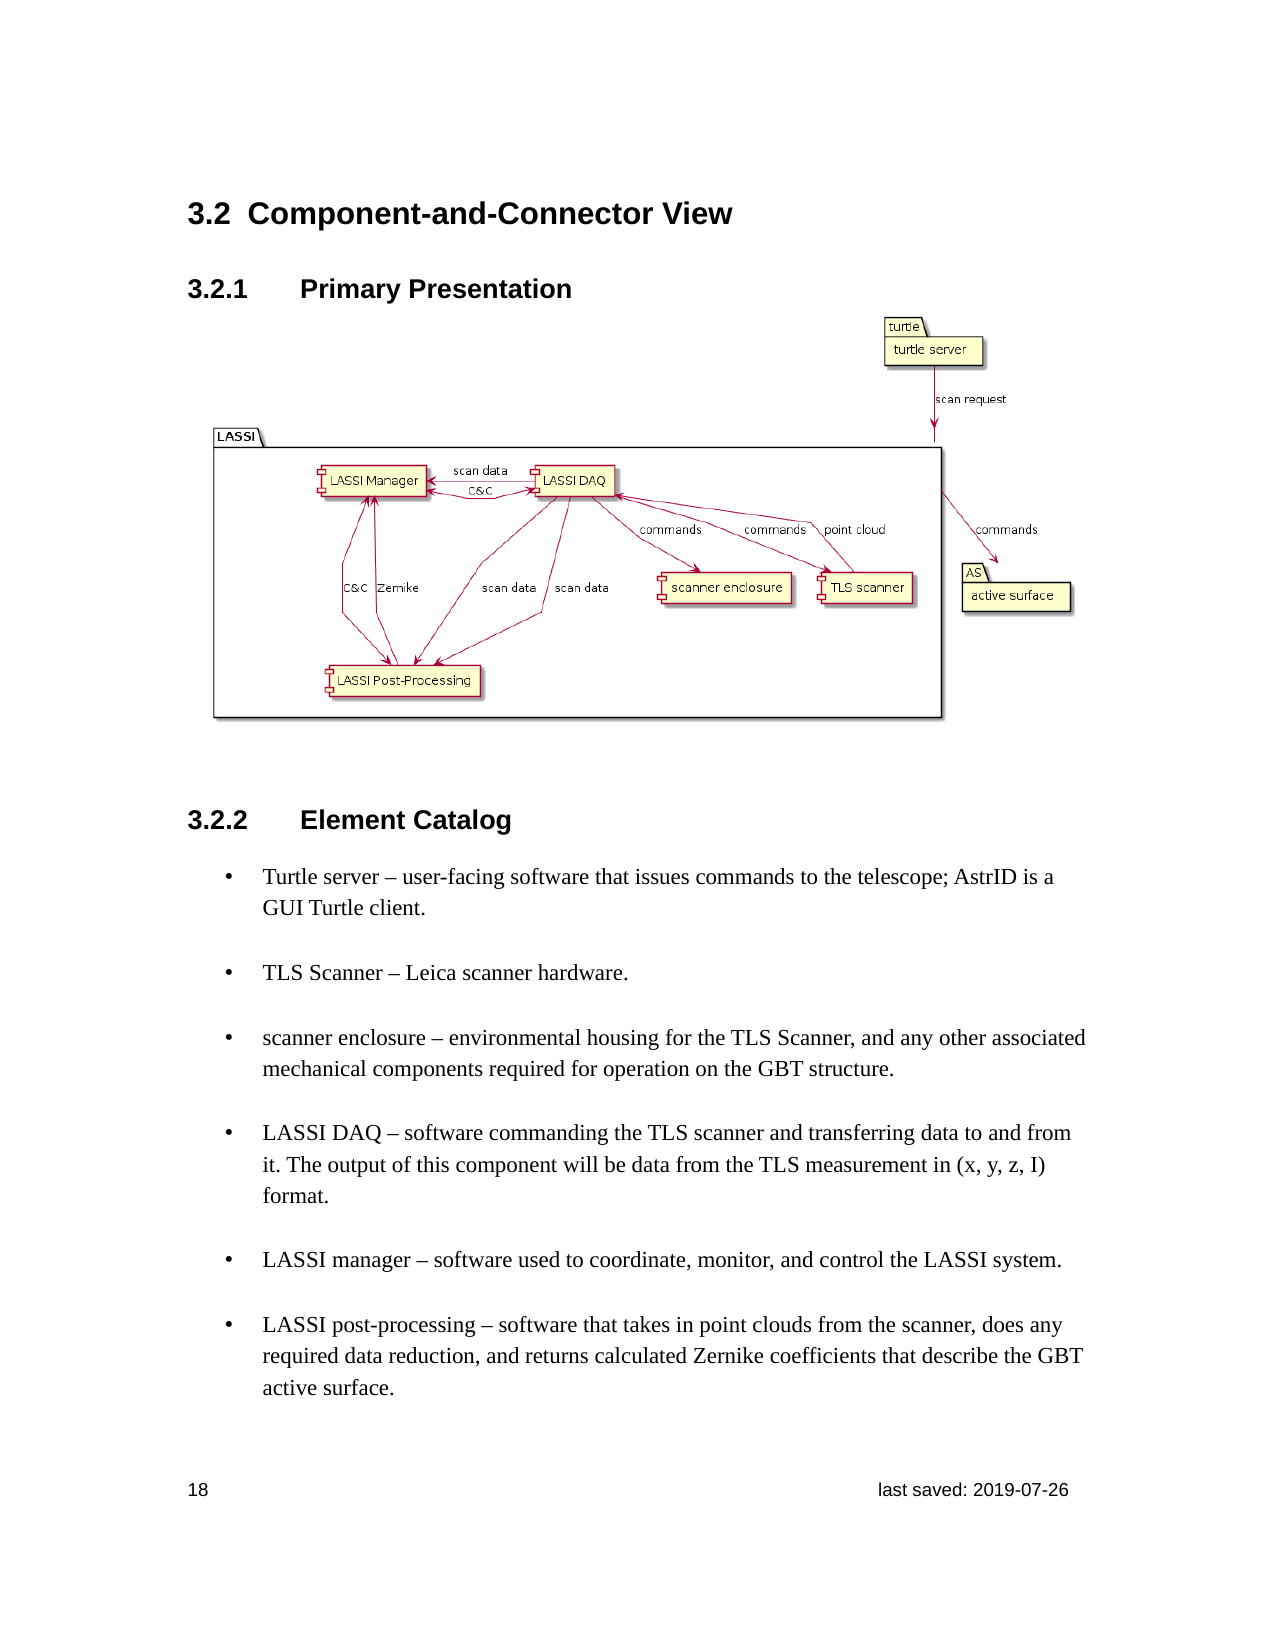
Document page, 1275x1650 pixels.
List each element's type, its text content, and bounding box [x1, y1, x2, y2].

list TLS Scanner – Leica scanner hardware. [225, 954, 1087, 985]
subtitle Component-and-Connector View [187, 192, 1087, 231]
list Turtle server – user-facing software that issues commands to the telescope; AstrID is a GUI Turtle client. [225, 858, 1087, 921]
subtitle Primary Presentation [187, 269, 1087, 304]
list scanner enclosure – environmental housing for the TLS Scanner, and any other associated mechanical components required for operation on the GBT structure. [225, 1019, 1087, 1081]
subtitle Element Catalog [187, 800, 1087, 835]
list LASSI post-processing – software that takes in point clouds from the scanner, does any required data reduction, and returns calculated Zernike coefficients that describe the GBT active surface. [225, 1306, 1087, 1400]
list LASSI DAQ – software commanding the TLS scanner and transferring data to and from it. The output of this component will be data from the TLS measurement in (x, y, z, I) format. [225, 1114, 1087, 1208]
list LASSI manager – software used to coordinate, monitor, and control the LASSI system. [225, 1242, 1087, 1273]
picture [187, 310, 1088, 726]
